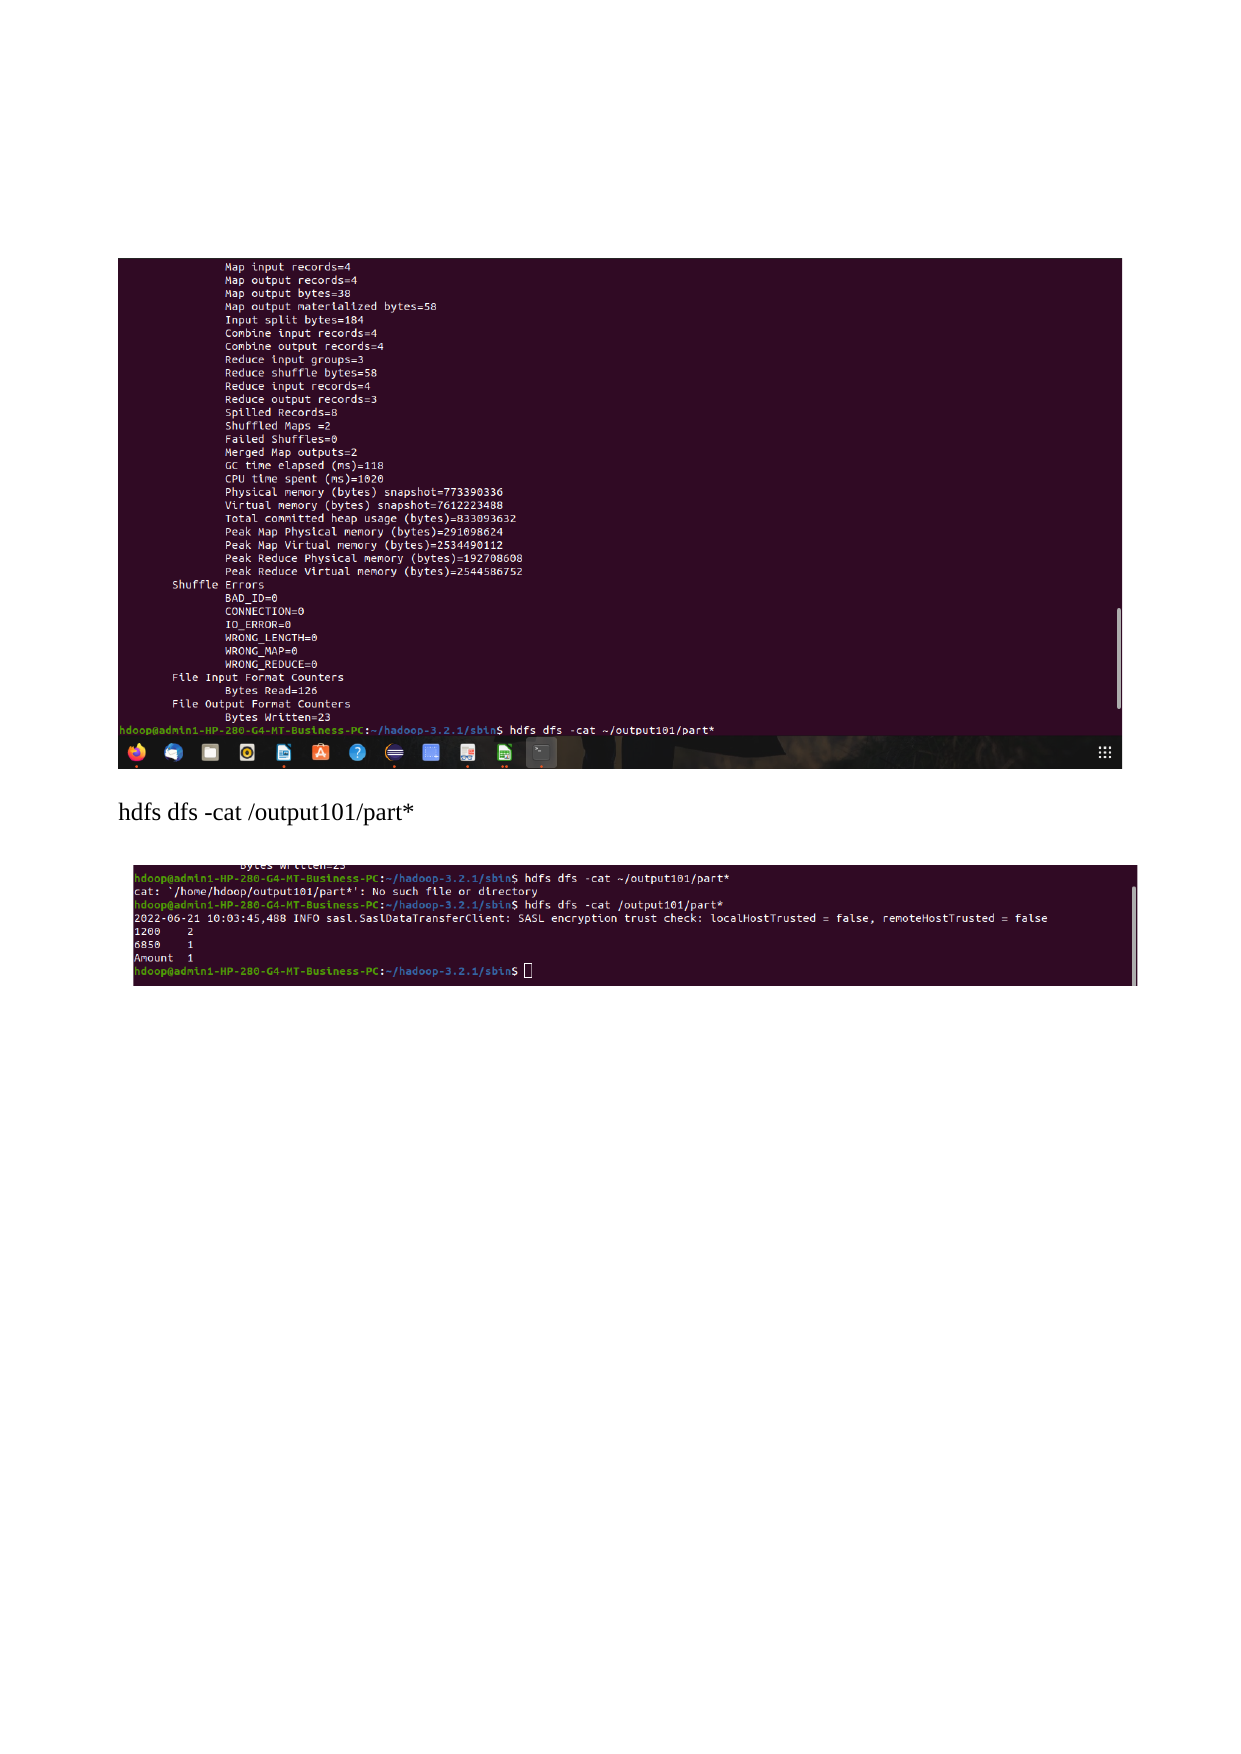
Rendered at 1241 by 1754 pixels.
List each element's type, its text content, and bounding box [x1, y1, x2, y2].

text hdfs dfs -cat /output101/part* [118, 797, 1122, 826]
picture [118, 258, 1123, 769]
picture [133, 920, 1138, 986]
